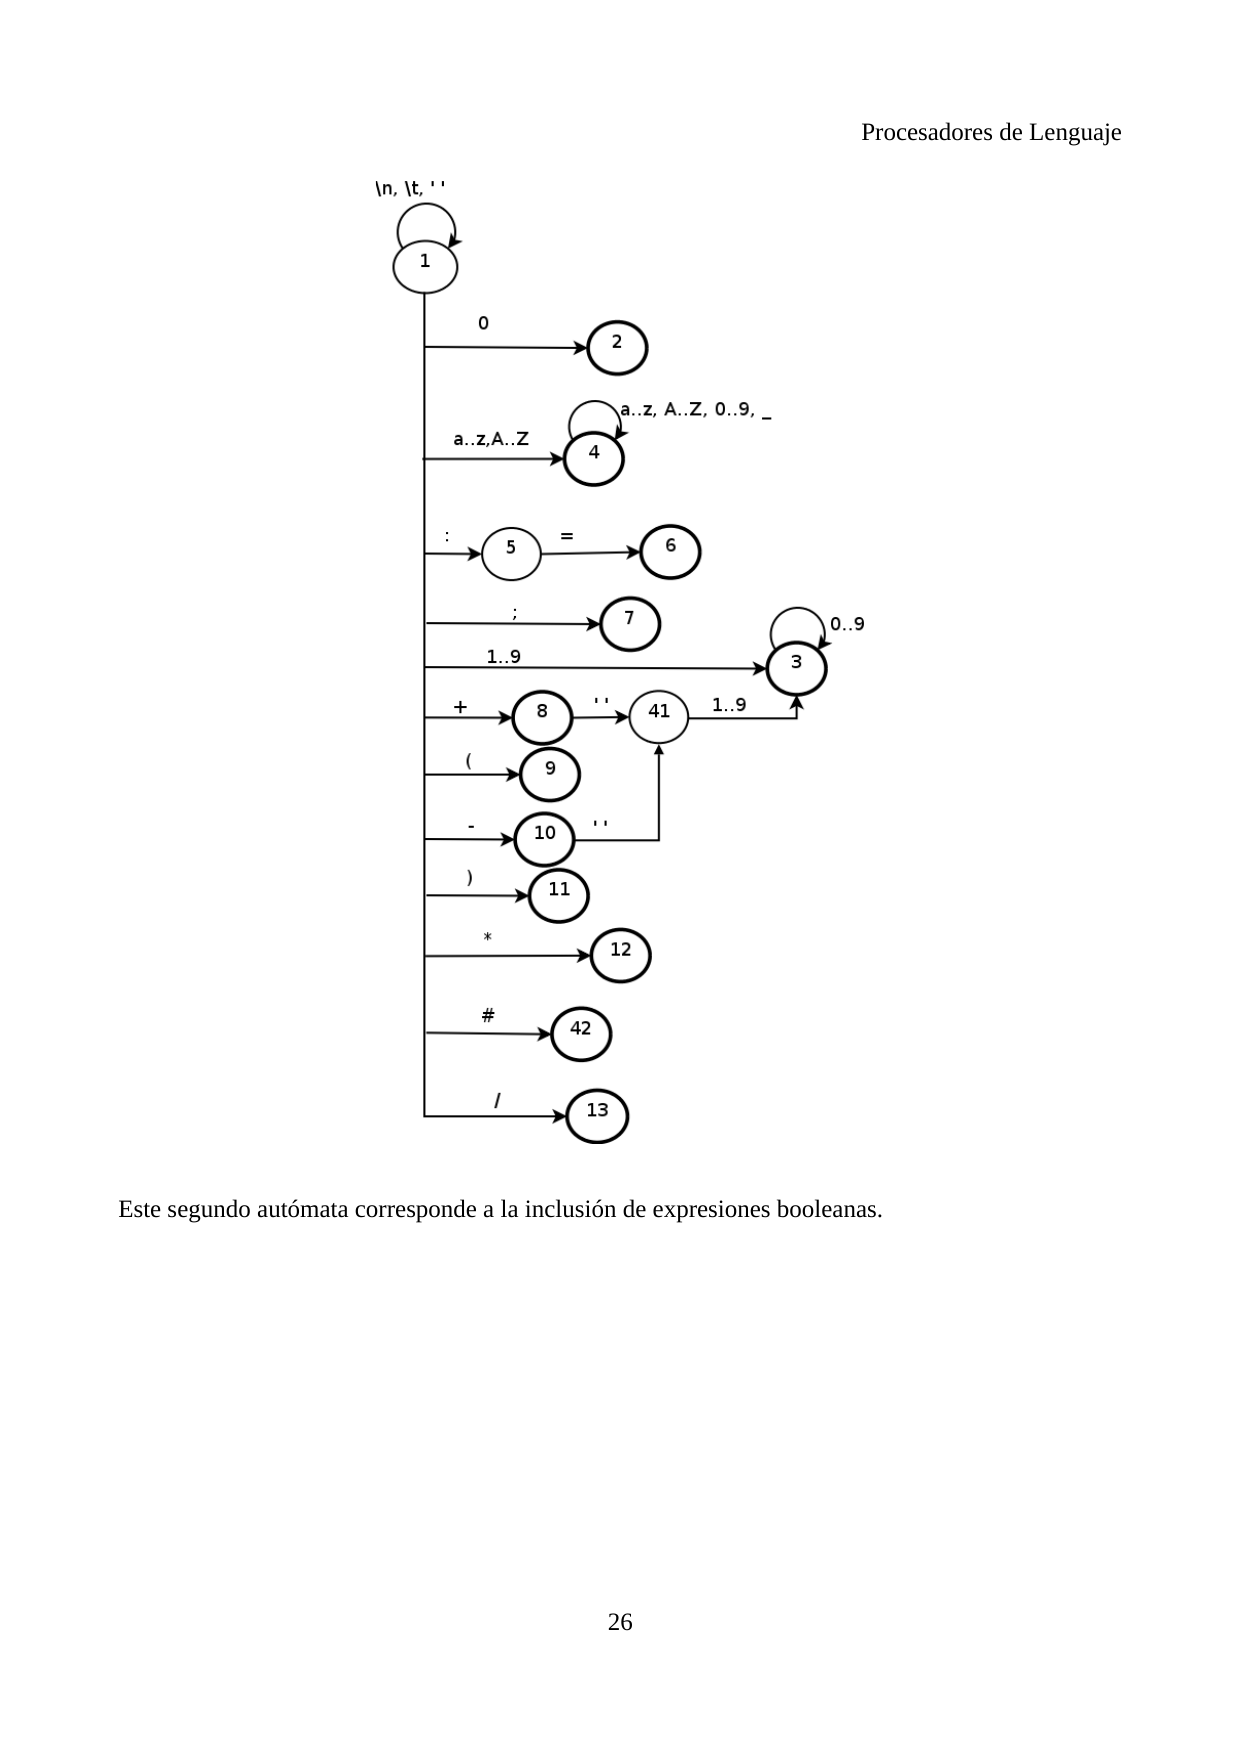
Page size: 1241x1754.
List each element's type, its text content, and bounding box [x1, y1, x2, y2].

picture [375, 177, 865, 1144]
text Este segundo autómata corresponde a la inclusión de expresiones booleanas. [118, 1195, 1122, 1222]
